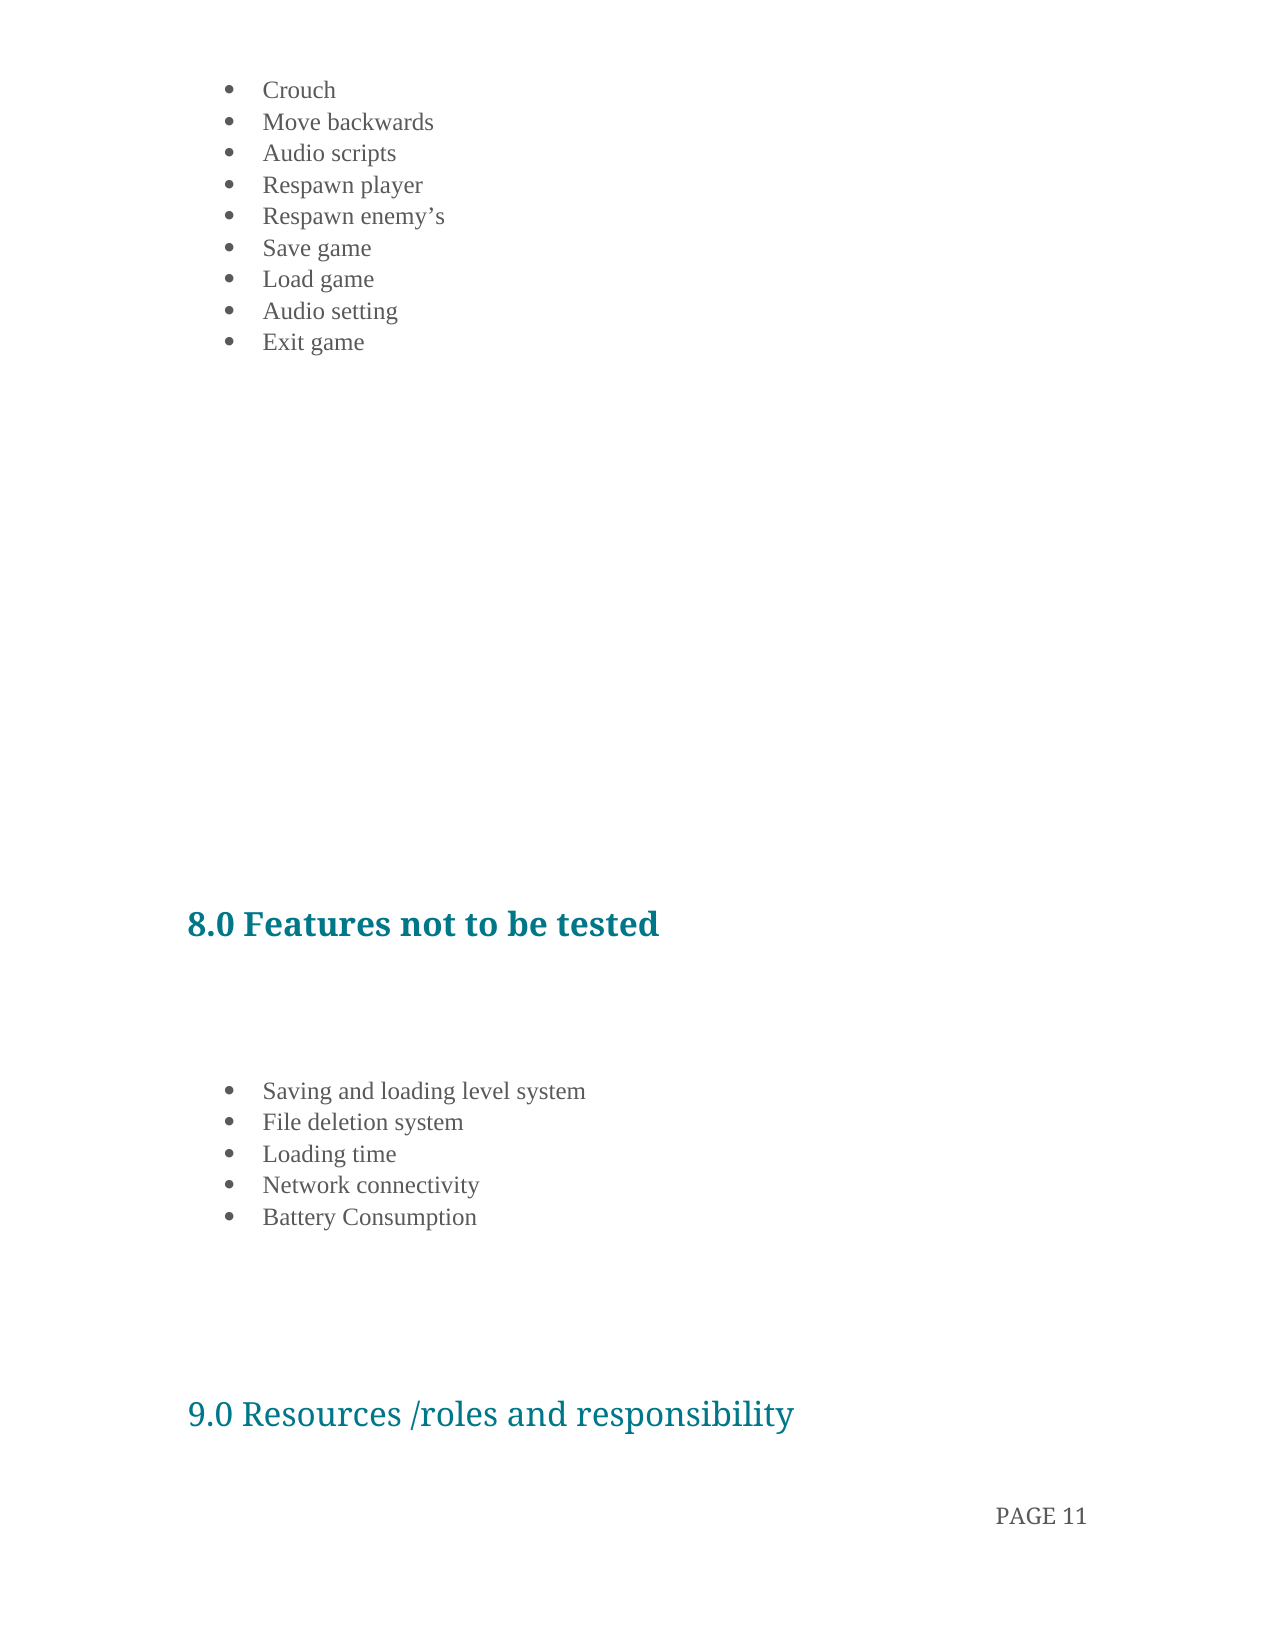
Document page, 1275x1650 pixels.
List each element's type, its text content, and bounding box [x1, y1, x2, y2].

list Loading time [225, 1139, 1087, 1168]
list Respawn player [225, 170, 1087, 198]
list Battery Consumption [225, 1202, 1087, 1231]
list Network connectivity [225, 1171, 1087, 1199]
subtitle 9.0 Resources /roles and responsibility [187, 1391, 1087, 1436]
subtitle 8.0 Features not to be tested [187, 901, 1087, 947]
list Audio scripts [225, 138, 1087, 167]
list File deletion system [225, 1107, 1087, 1136]
list Save game [225, 233, 1087, 262]
list Saving and loading level system [225, 1076, 1087, 1105]
list Load game [225, 264, 1087, 293]
list Audio setting [225, 296, 1087, 325]
list Respawn enemy’s [225, 201, 1087, 230]
list Exit game [225, 327, 1087, 356]
list Move backwards [225, 107, 1087, 135]
list Crouch [225, 75, 1087, 104]
